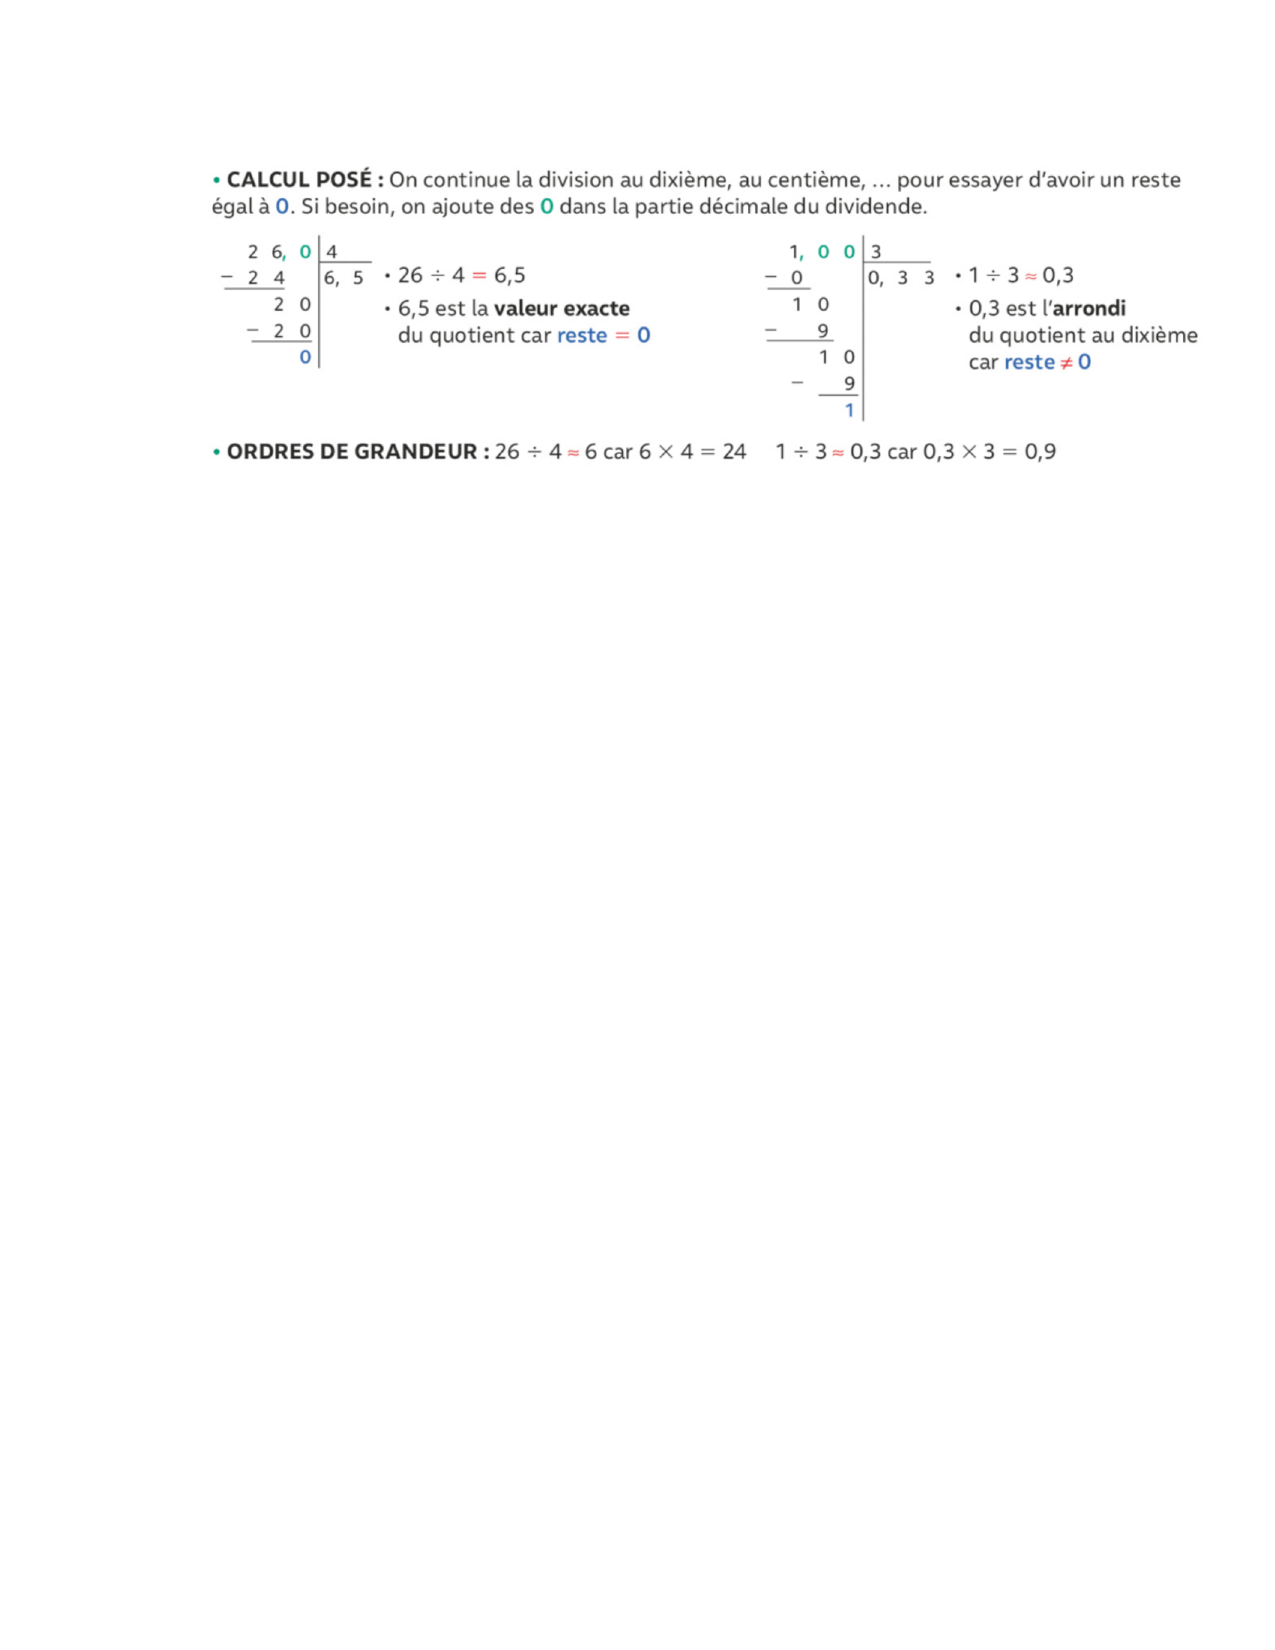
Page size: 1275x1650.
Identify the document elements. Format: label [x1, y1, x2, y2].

picture [206, 150, 1211, 508]
